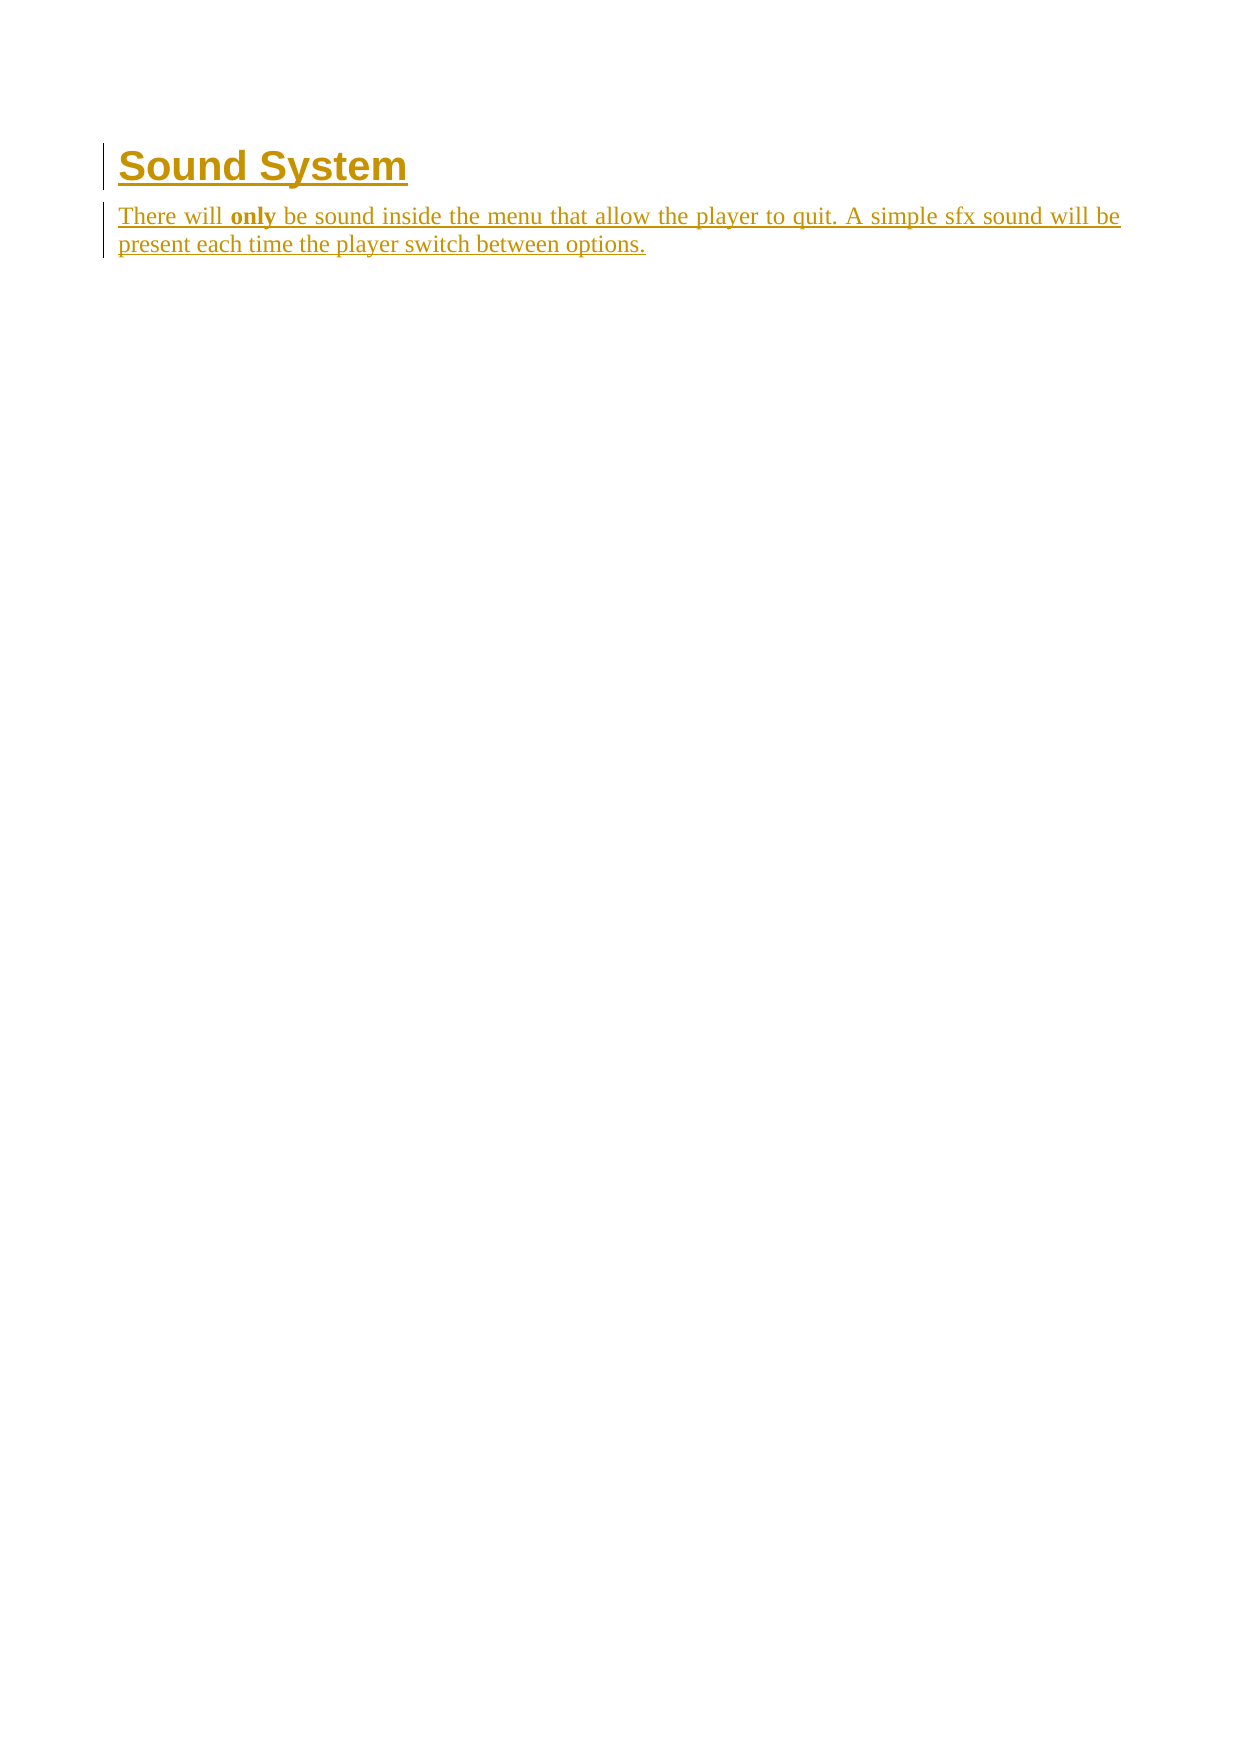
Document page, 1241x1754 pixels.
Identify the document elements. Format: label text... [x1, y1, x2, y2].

text There will only be sound inside the menu that allow the player to quit. A simple sfx sound will be present each time the player switch between options. [118, 202, 1122, 258]
subtitle Sound System [118, 143, 1122, 190]
